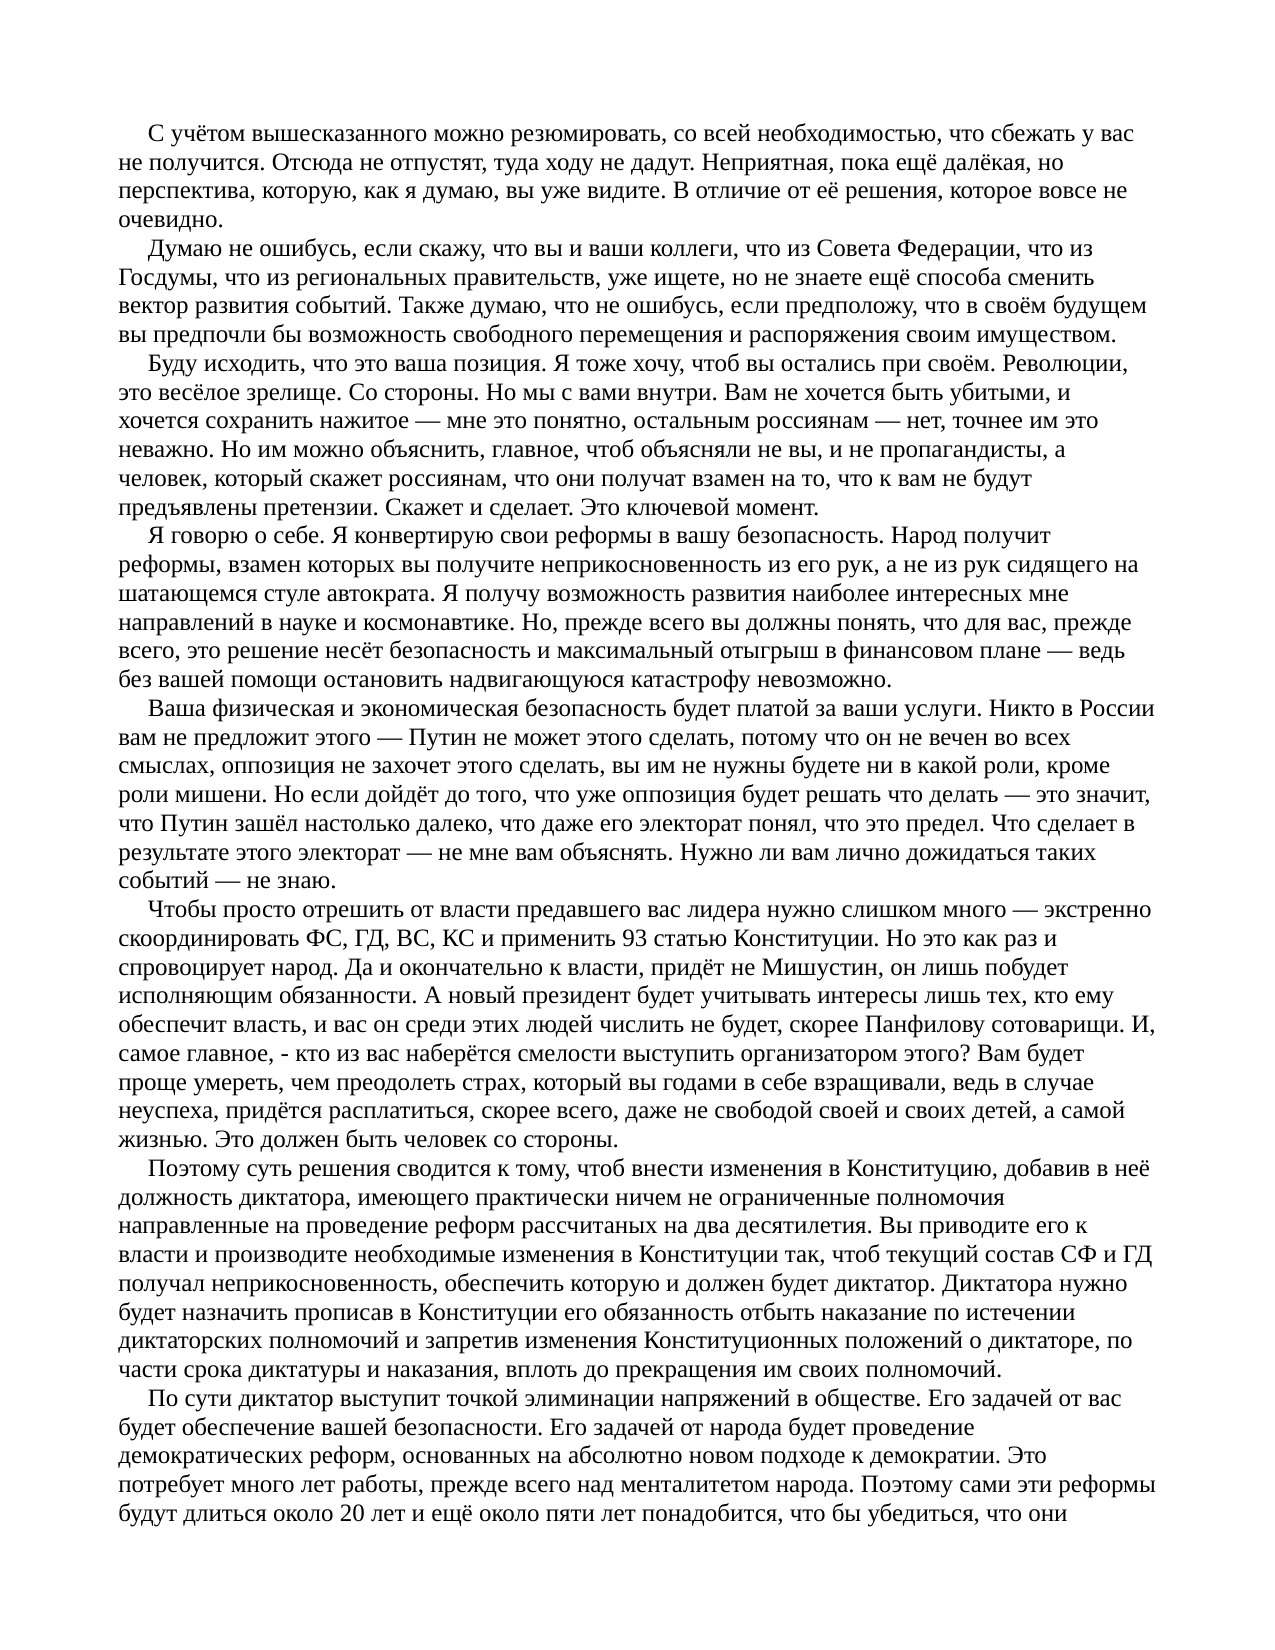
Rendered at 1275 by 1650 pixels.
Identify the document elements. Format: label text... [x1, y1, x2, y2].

text Я говорю о себе. Я конвертирую свои реформы в вашу безопасность. Народ получит реформы, взамен которых вы получите неприкосновенность из его рук, а не из рук сидящего на шатающемся стуле автократа. Я получу возможность развития наиболее интересных мне направлений в науке и космонавтике. Но, прежде всего вы должны понять, что для вас, прежде всего, это решение несёт безопасность и максимальный отыгрыш в финансовом плане — ведь без вашей помощи остановить надвигающуюся катастрофу невозможно. [118, 521, 1157, 693]
text Чтобы просто отрешить от власти предавшего вас лидера нужно слишком много — экстренно скоординировать ФС, ГД, ВС, КС и применить 93 статью Конституции. Но это как раз и спровоцирует народ. Да и окончательно к власти, придёт не Мишустин, он лишь побудет исполняющим обязанности. А новый президент будет учитывать интересы лишь тех, кто ему обеспечит власть, и вас он среди этих людей числить не будет, скорее Панфилову сотоварищи. И, самое главное, - кто из вас наберётся смелости выступить организатором этого? Вам будет проще умереть, чем преодолеть страх, который вы годами в себе взращивали, ведь в случае неуспеха, придётся расплатиться, скорее всего, даже не свободой своей и своих детей, а самой жизнью. Это должен быть человек со стороны. [118, 894, 1157, 1153]
text Поэтому суть решения сводится к тому, чтоб внести изменения в Конституцию, добавив в неё должность диктатора, имеющего практически ничем не ограниченные полномочия направленные на проведение реформ рассчитаных на два десятилетия. Вы приводите его к власти и производите необходимые изменения в Конституции так, чтоб текущий состав СФ и ГД получал неприкосновенность, обеспечить которую и должен будет диктатор. Диктатора нужно будет назначить прописав в Конституции его обязанность отбыть наказание по истечении диктаторских полномочий и запретив изменения Конституционных положений о диктаторе, по части срока диктатуры и наказания, вплоть до прекращения им своих полномочий. [118, 1153, 1157, 1383]
text Ваша физическая и экономическая безопасность будет платой за ваши услуги. Никто в России вам не предложит этого — Путин не может этого сделать, потому что он не вечен во всех смыслах, оппозиция не захочет этого сделать, вы им не нужны будете ни в какой роли, кроме роли мишени. Но если дойдёт до того, что уже оппозиция будет решать что делать — это значит, что Путин зашёл настолько далеко, что даже его электорат понял, что это предел. Что сделает в результате этого электорат — не мне вам объяснять. Нужно ли вам лично дожидаться таких событий — не знаю. [118, 693, 1157, 894]
text С учётом вышесказанного можно резюмировать, со всей необходимостью, что сбежать у вас не получится. Отсюда не отпустят, туда ходу не дадут. Неприятная, пока ещё далёкая, но перспектива, которую, как я думаю, вы уже видите. В отличие от её решения, которое вовсе не очевидно. [118, 118, 1157, 233]
text Буду исходить, что это ваша позиция. Я тоже хочу, чтоб вы остались при своём. Революции, это весёлое зрелище. Со стороны. Но мы с вами внутри. Вам не хочется быть убитыми, и хочется сохранить нажитое — мне это понятно, остальным россиянам — нет, точнее им это неважно. Но им можно объяснить, главное, чтоб объясняли не вы, и не пропагандисты, а человек, который скажет россиянам, что они получат взамен на то, что к вам не будут предъявлены претензии. Скажет и сделает. Это ключевой момент. [118, 348, 1157, 521]
text По сути диктатор выступит точкой элиминации напряжений в обществе. Его задачей от вас будет обеспечение вашей безопасности. Его задачей от народа будет проведение демократических реформ, основанных на абсолютно новом подходе к демократии. Это потребует много лет работы, прежде всего над менталитетом народа. Поэтому сами эти реформы будут длиться около 20 лет и ещё около пяти лет понадобится, что бы убедиться, что они [118, 1383, 1157, 1527]
text Думаю не ошибусь, если скажу, что вы и ваши коллеги, что из Совета Федерации, что из Госдумы, что из региональных правительств, уже ищете, но не знаете ещё способа сменить вектор развития событий. Также думаю, что не ошибусь, если предположу, что в своём будущем вы предпочли бы возможность свободного перемещения и распоряжения своим имуществом. [118, 233, 1157, 348]
